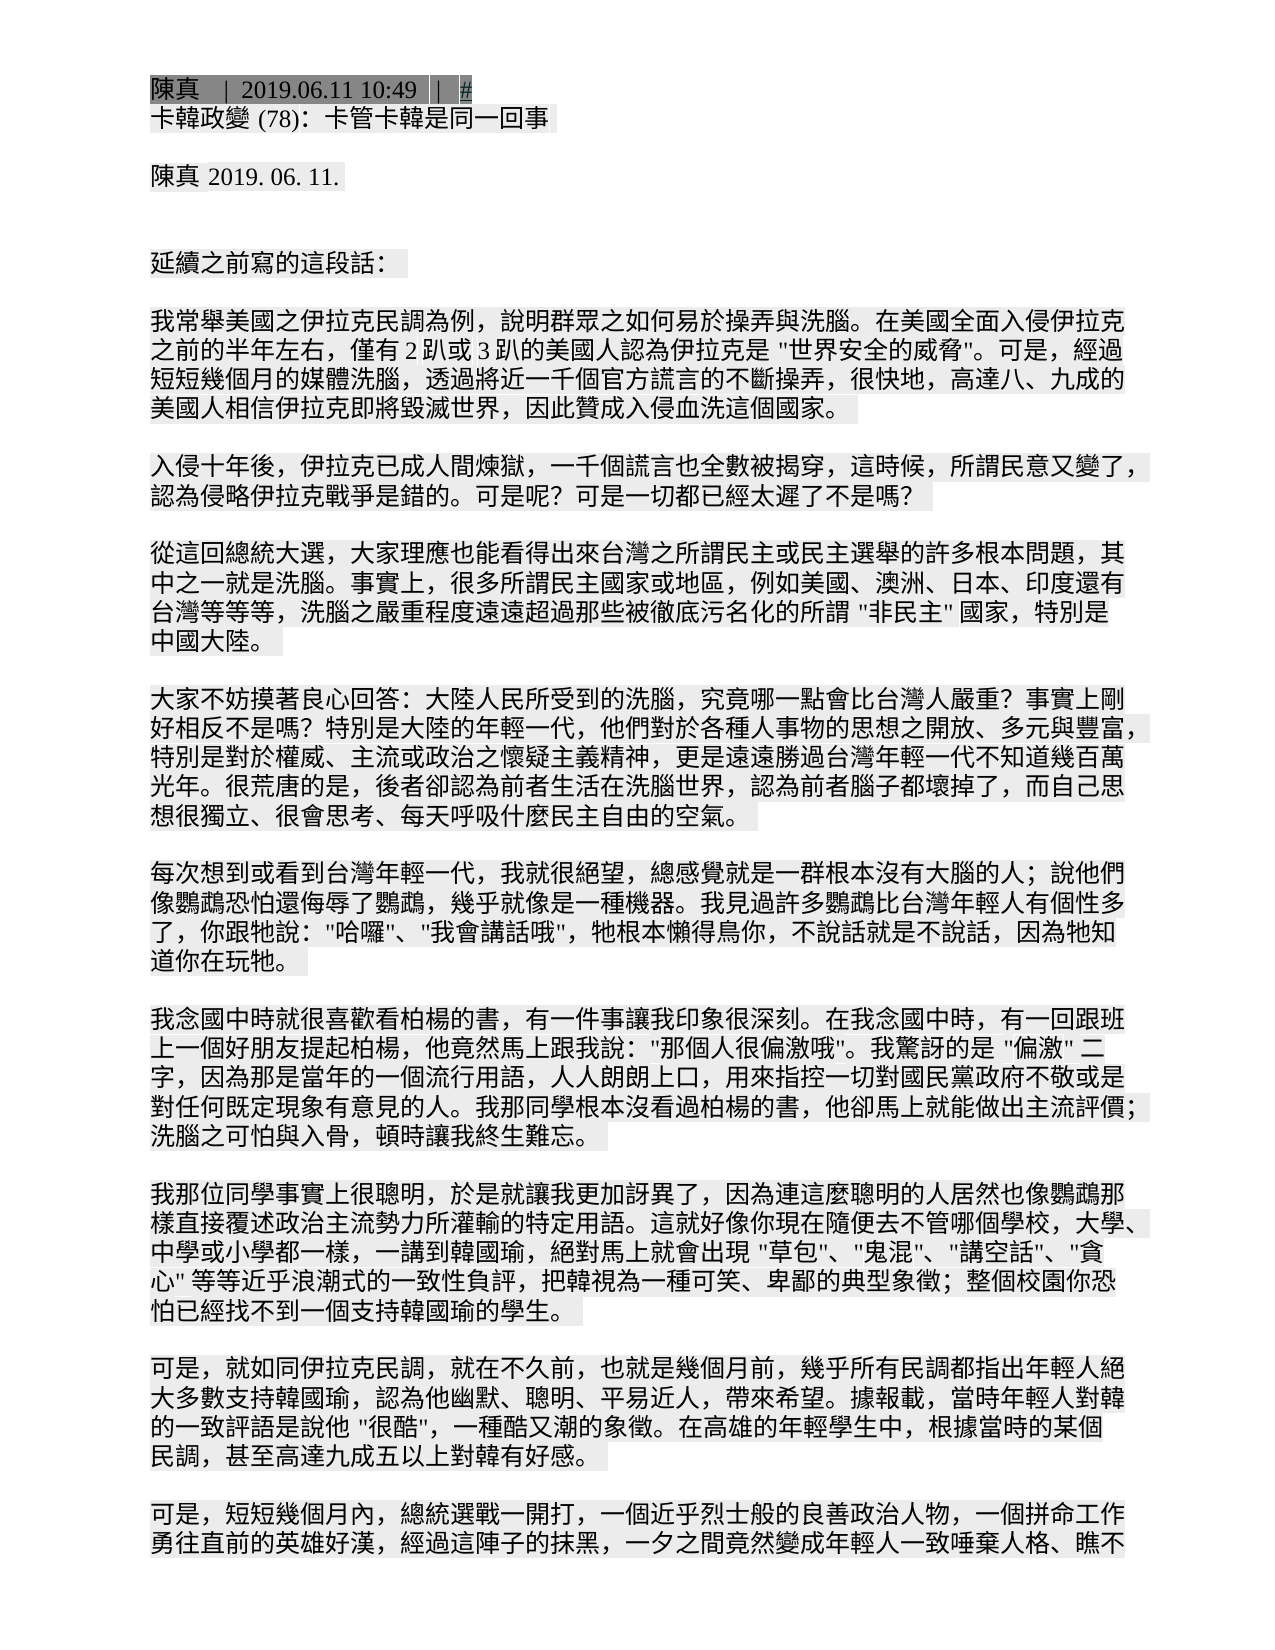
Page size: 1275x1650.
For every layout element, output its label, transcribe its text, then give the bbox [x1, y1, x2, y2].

text 陳真 | 2019.06.11 10:49 | # [150, 75, 1125, 104]
text 卡韓政變 (78)：卡管卡韓是同一回事 陳真 2019. 06. 11. 延續之前寫的這段話： 我常舉美國之伊拉克民調為例，說明群眾之如何易於操弄與洗腦。在美國全面入侵伊拉克之前的半年左右，僅有2趴或3趴的美國人認為伊拉克是 "世界安全的威脅"。可是，經過短短幾個月的媒體洗腦，透過將近一千個官方謊言的不斷操弄，很快地，高達八、九成的美國人相信伊拉克即將毀滅世界，因此贊成入侵血洗這個國家。 入侵十年後，伊拉克已成人間煉獄，一千個謊言也全數被揭穿，這時候，所謂民意又變了，認為侵略伊拉克戰爭是錯的。可是呢？可是一切都已經太遲了不是嗎？ 從這回總統大選，大家理應也能看得出來台灣之所謂民主或民主選舉的許多根本問題，其中之一就是洗腦。事實上，很多所謂民主國家或地區，例如美國、澳洲、日本、印度還有台灣等等等，洗腦之嚴重程度遠遠超過那些被徹底污名化的所謂 "非民主" 國家，特別是中國大陸。 大家不妨摸著良心回答：大陸人民所受到的洗腦，究竟哪一點會比台灣人嚴重？事實上剛好相反不是嗎？特別是大陸的年輕一代，他們對於各種人事物的思想之開放、多元與豐富，特別是對於權威、主流或政治之懷疑主義精神，更是遠遠勝過台灣年輕一代不知道幾百萬光年。很荒唐的是，後者卻認為前者生活在洗腦世界，認為前者腦子都壞掉了，而自己思想很獨立、很會思考、每天呼吸什麼民主自由的空氣。 每次想到或看到台灣年輕一代，我就很絕望，總感覺就是一群根本沒有大腦的人；說他們像鸚鵡恐怕還侮辱了鸚鵡，幾乎就像是一種機器。我見過許多鸚鵡比台灣年輕人有個性多了，你跟牠說："哈囉"、"我會講話哦"，牠根本懶得鳥你，不說話就是不說話，因為牠知道你在玩牠。 我念國中時就很喜歡看柏楊的書，有一件事讓我印象很深刻。在我念國中時，有一回跟班上一個好朋友提起柏楊，他竟然馬上跟我說："那個人很偏激哦"。我驚訝的是 "偏激" 二字，因為那是當年的一個流行用語，人人朗朗上口，用來指控一切對國民黨政府不敬或是對任何既定現象有意見的人。我那同學根本沒看過柏楊的書，他卻馬上就能做出主流評價；洗腦之可怕與入骨，頓時讓我終生難忘。 我那位同學事實上很聰明，於是就讓我更加訝異了，因為連這麼聰明的人居然也像鸚鵡那樣直接覆述政治主流勢力所灌輸的特定用語。這就好像你現在隨便去不管哪個學校，大學、中學或小學都一樣，一講到韓國瑜，絕對馬上就會出現 "草包"、"鬼混"、"講空話"、"貪心" 等等近乎浪潮式的一致性負評，把韓視為一種可笑、卑鄙的典型象徵；整個校園你恐怕已經找不到一個支持韓國瑜的學生。 可是，就如同伊拉克民調，就在不久前，也就是幾個月前，幾乎所有民調都指出年輕人絕大多數支持韓國瑜，認為他幽默、聰明、平易近人，帶來希望。據報載，當時年輕人對韓的一致評語是說他 "很酷"，一種酷又潮的象徵。在高雄的年輕學生中，根據當時的某個民調，甚至高達九成五以上對韓有好感。 可是，短短幾個月內，總統選戰一開打，一個近乎烈士般的良善政治人物，一個拼命工作勇往直前的英雄好漢，經過這陣子的抹黑，一夕之間竟然變成年輕人一致唾棄人格、瞧不起其能力的卑鄙小癟三。同一個韓國瑜，什麼也沒變，但是在年輕人的心目中，卻從時髦英雄變成過街老鼠，人人嫌惡，嘲笑，鄙視。由此你就可以知道洗腦的力量以及所謂民主的欺瞞性之徹底。 反倒是真正發自民意的韓流，卻被抹黑成大惡不赦的毒流。可是，高唱民主者不是總喜歡說民意神聖無比嗎？為何真正由下而上發自民間的真實聲音，卻反而成為各方主流勢力極力抹黑與消滅的對象？因為它挑戰了欺瞞政治的既有利益結構。 所謂民主，其實是最敵視民意的；背後掌權者要的是一種根據其政治需要所能任意操控的 "民意"。這也是為什麼只不過是個台大校長職位，CIA及其人渣黨走狗們卻不計形象瘋狂卡管的原因，因為管中閔的出線完全不在預料之中，而校園恰恰是愚化學生、鞏固政權、培養仇中反華勢力的最佳溫床，絕不能落入他人之手。卡管卡韓其實是同一件事，根本基礎都是仇中，而背後操盤手當然就是美國。 這兩天，台灣主流媒體大幅報導中山大學的一份民調，報紙標題寫著 "年輕人醒了"，內容指出韓國瑜在中山大學的支持度只有1.1%，僅僅險勝王金平的0.9%，而蔡英文則是支持度最高，佔了36.1%，柯文哲第二，34.4%。對於韓國瑜的高雄施政，中山大學的全校學生更是只給了 2.8分，可說是對之全面唾棄與厭惡，說他草包，說他講空話，說他每天鬼混不用心市政，說他利慾薰心等等等。 很離譜吧。同一個韓國瑜，乾乾淨淨的一個人，像個拼命三郎似的，苦民所苦，戮力從公，在年輕人的心目中，卻從時髦英雄變成過街老鼠，人人嫌惡、嘲笑、鄙視。由此你就可以知道洗腦的力量以及所謂民主的欺瞞性之徹底。 主導這份民調的該校社會系老師說，"韓國瑜在大學校園已成笑柄"，"就算是韓粉也不敢在受訪時表態"。另一位該校政研所老師甚至稱讚學生很有理性，很務實。他說：「我覺得台灣的理性教育蠻成功的，對大學生來講，通常你要做出一個論述的時候，你要有實證，你至少要找證據給我看，或者你至少要做出一點事情，問題是現在大家都看不到證據。要說服大學生，得先拿出成績來。」 很離譜吧。那麼，蔡英文在各方面已經拿出很可怕的 "成績" 了，胡作非為，無法無天，為什麼卻反而獲得學生壓倒性的支持？柯文哲那人渣則是什麼成績也沒有，每天就像小丑一樣搔搔癢抓抓頭，裝模作樣講一堆屁話，為什麼卻也獲得學生高度支持？ 由此你可以看出當初為何要拼命卡管，因為一旦掌控了校園，掌控了師資，掌控了教育資源與權力，也就等於掌控了一整個未來。 雖然我每天都在講 "真理"，但我一點都不相信什麼真理的力量，或者說我完全不相信真理在現實世界的力量，就跟愛情、親情或基督教所謂永生一樣，它是屬於另一種世界的東西。真理要是有力量，才智出眾、信念虔誠的蘇格拉底也就不會被人渣們判死刑、被迫服毒而死了。 在現實世界裏頭，也沒有所謂真理越辯越明這回事。真理越辨越明必須有個前提要件就是：一個社會的普遍成員必須具有充份的獨立思考與善惡美醜鑑賞能力。但是這個前提根本不存在，因此，真理只能灌輸，只能洗腦；誰掌握了洗腦機器，誰就掌握了一整個未來。所謂民主國家的掌控能力與技術，毫無疑問遠遠遠遠遠遠超過所謂非民主國家。 [150, 104, 1125, 1558]
